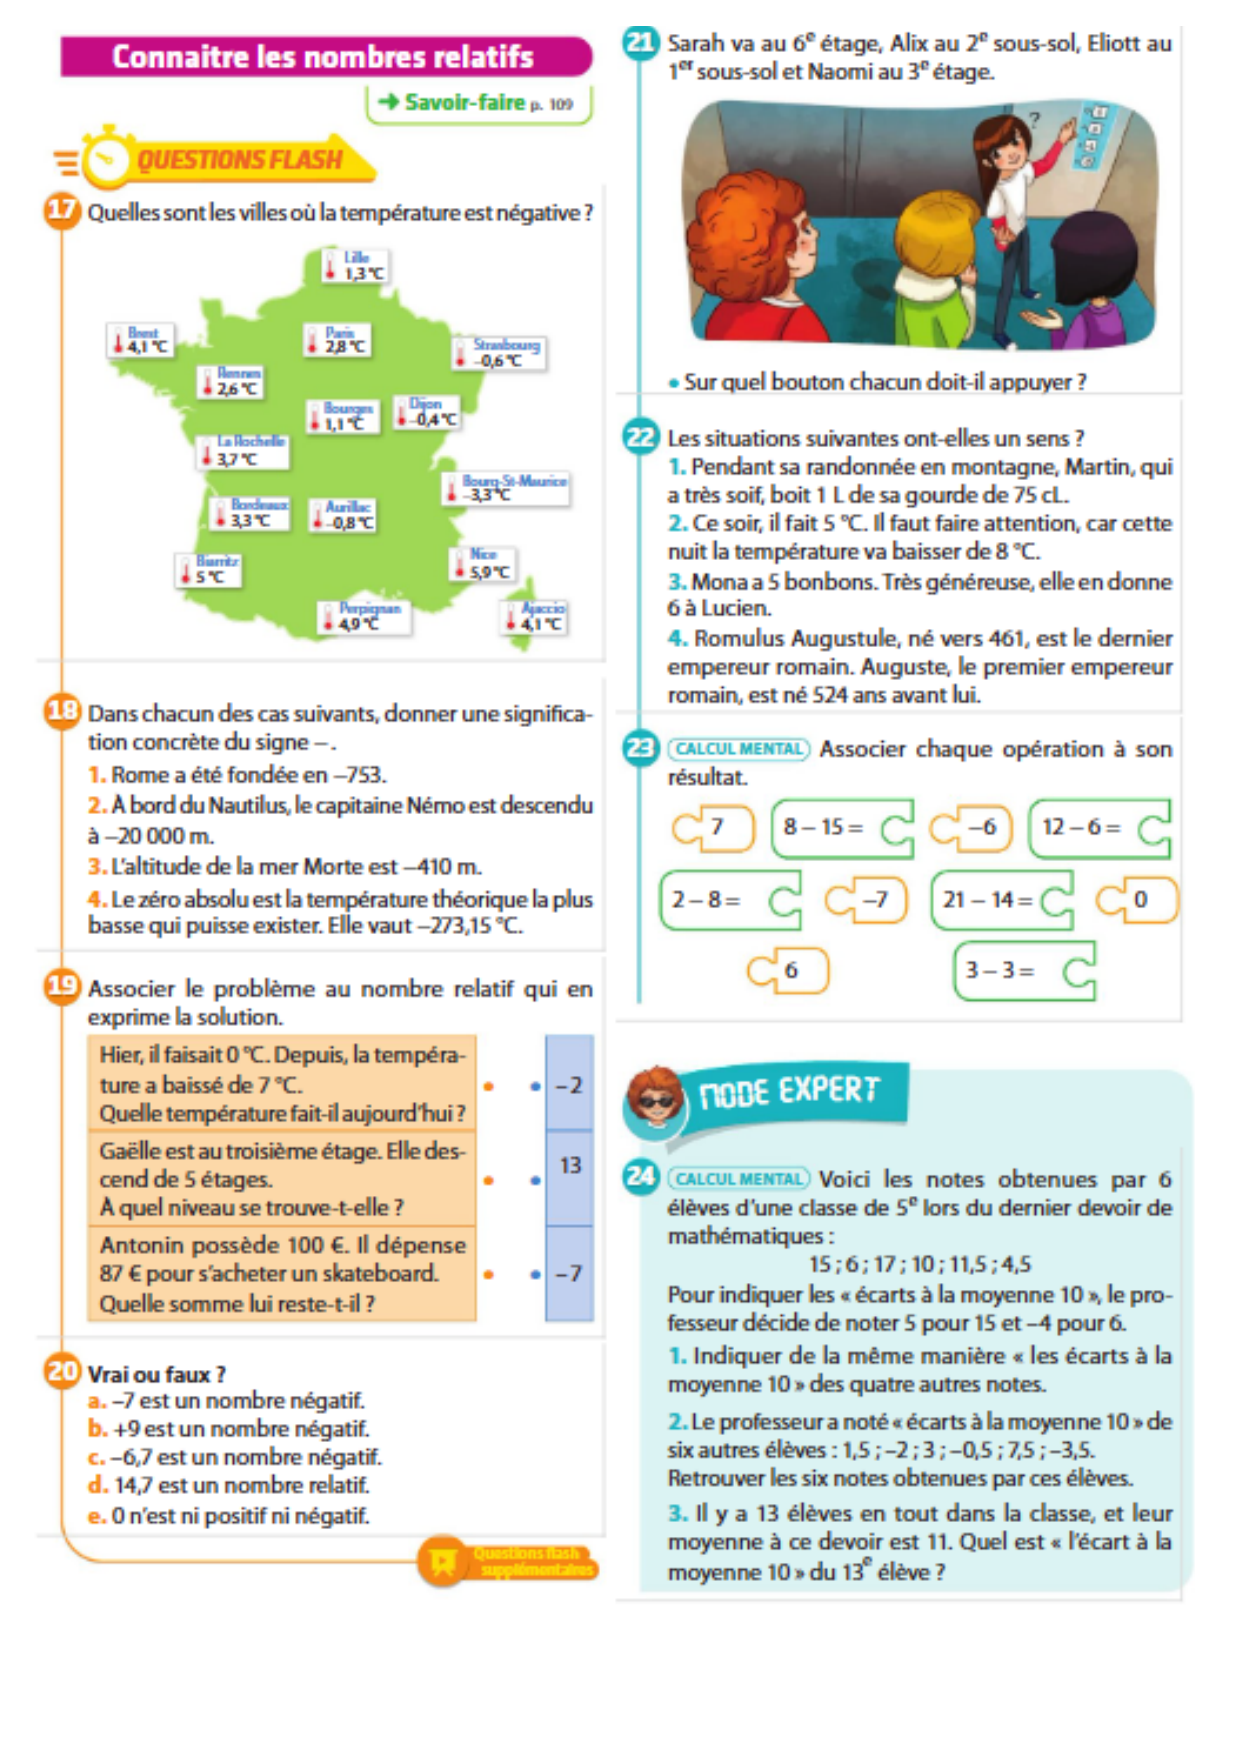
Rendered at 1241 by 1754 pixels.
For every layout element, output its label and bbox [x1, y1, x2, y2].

picture [26, 26, 1202, 1609]
